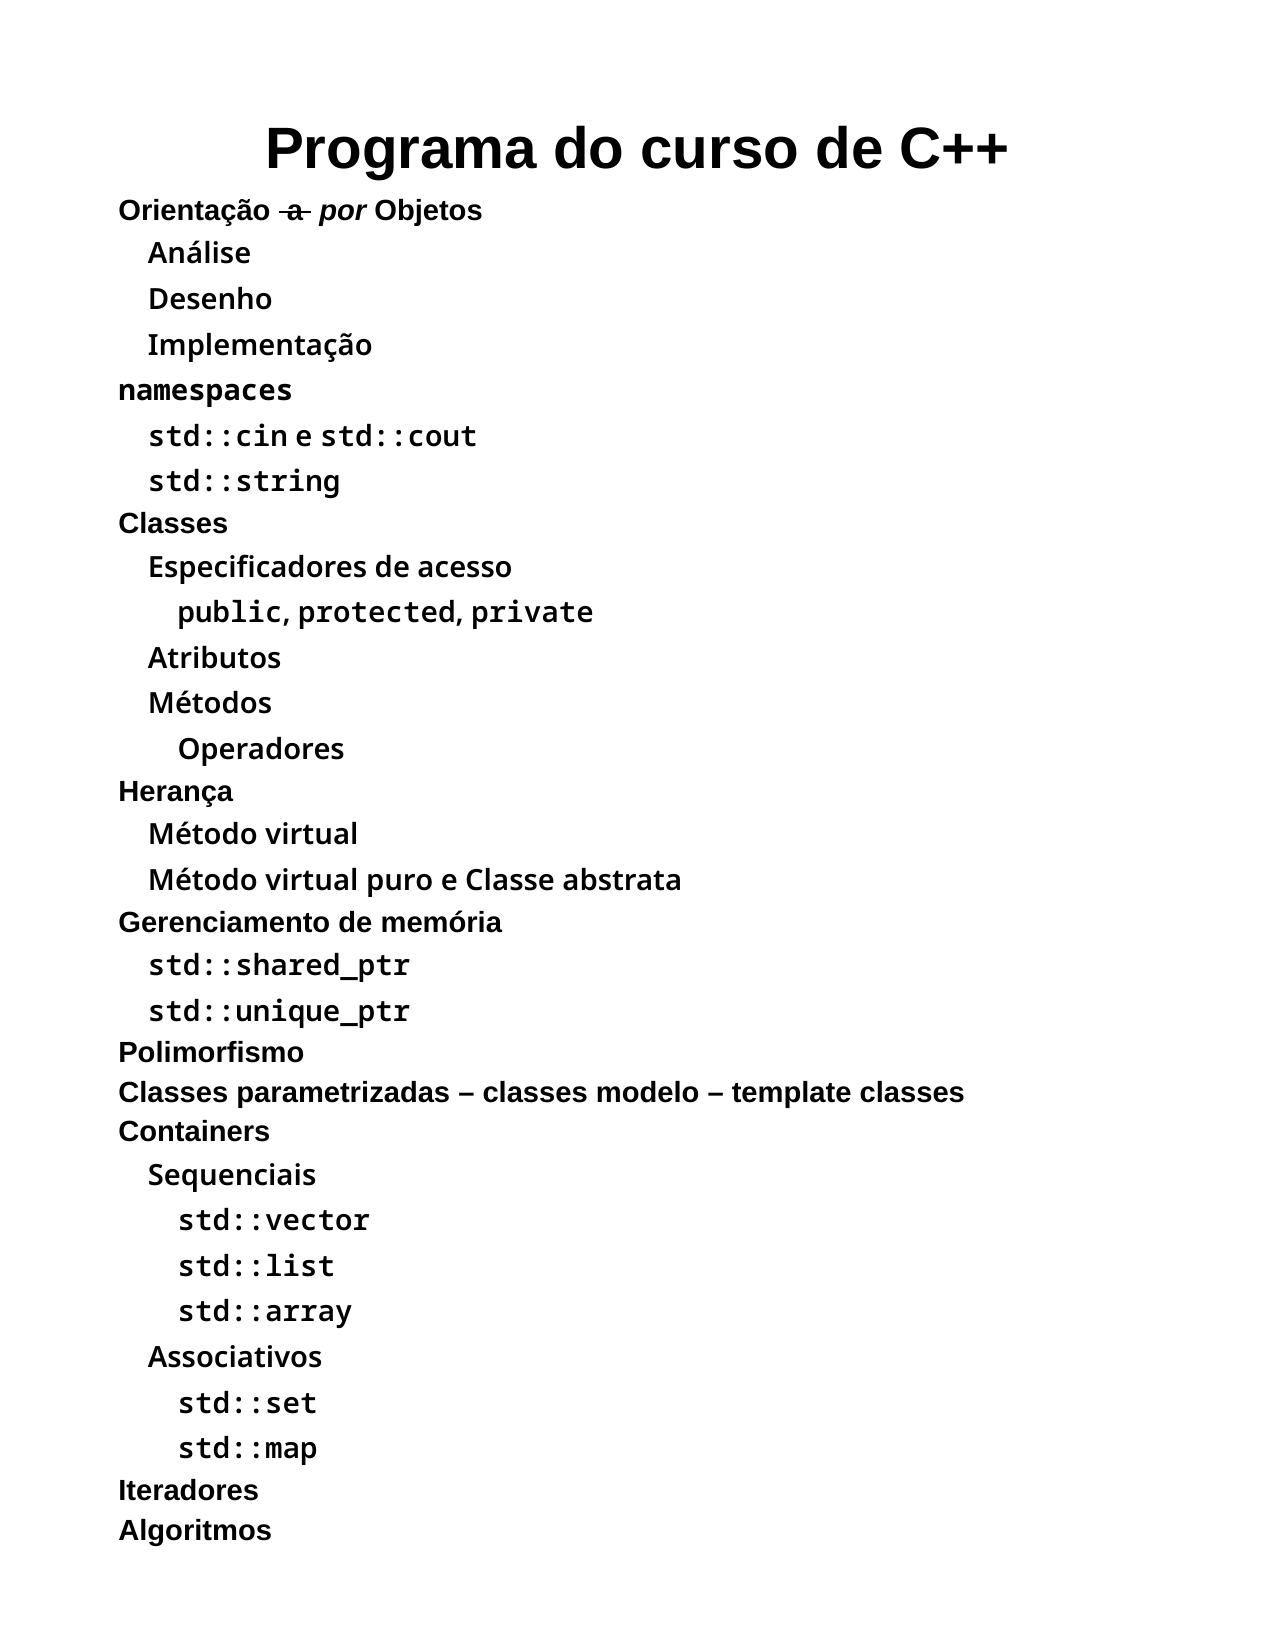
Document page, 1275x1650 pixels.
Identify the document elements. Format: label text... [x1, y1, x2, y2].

subtitle std::list [118, 1245, 1157, 1285]
subtitle Algoritmos [118, 1513, 1157, 1546]
subtitle Iteradores [118, 1473, 1157, 1507]
subtitle Atributos [118, 637, 1157, 677]
subtitle Operadores [118, 728, 1157, 768]
subtitle Método virtual [118, 813, 1157, 853]
subtitle namespaces [118, 369, 1157, 409]
subtitle Gerenciamento de memória [118, 905, 1157, 938]
title Programa do curso de C++ [118, 113, 1157, 181]
subtitle Associativos [118, 1336, 1157, 1376]
subtitle std::shared_ptr [118, 944, 1157, 984]
subtitle Classes parametrizadas – classes modelo – template classes [118, 1075, 1157, 1108]
subtitle Métodos [118, 683, 1157, 722]
subtitle std::cin e std::cout [118, 415, 1157, 455]
subtitle Herança [118, 774, 1157, 807]
subtitle Análise [118, 233, 1157, 272]
subtitle Método virtual puro e Classe abstrata [118, 859, 1157, 899]
subtitle std::array [118, 1291, 1157, 1330]
subtitle Orientação a por Objetos [118, 193, 1157, 227]
subtitle std::string [118, 461, 1157, 500]
subtitle std::map [118, 1428, 1157, 1467]
subtitle Desenho [118, 278, 1157, 318]
subtitle public, protected, private [118, 591, 1157, 631]
subtitle std::set [118, 1382, 1157, 1422]
subtitle Implementação [118, 324, 1157, 363]
subtitle Containers [118, 1114, 1157, 1148]
subtitle Sequenciais [118, 1154, 1157, 1193]
subtitle Polimorfismo [118, 1035, 1157, 1069]
subtitle Classes [118, 506, 1157, 540]
subtitle Especificadores de acesso [118, 546, 1157, 586]
subtitle std::vector [118, 1199, 1157, 1239]
subtitle std::unique_ptr [118, 990, 1157, 1029]
